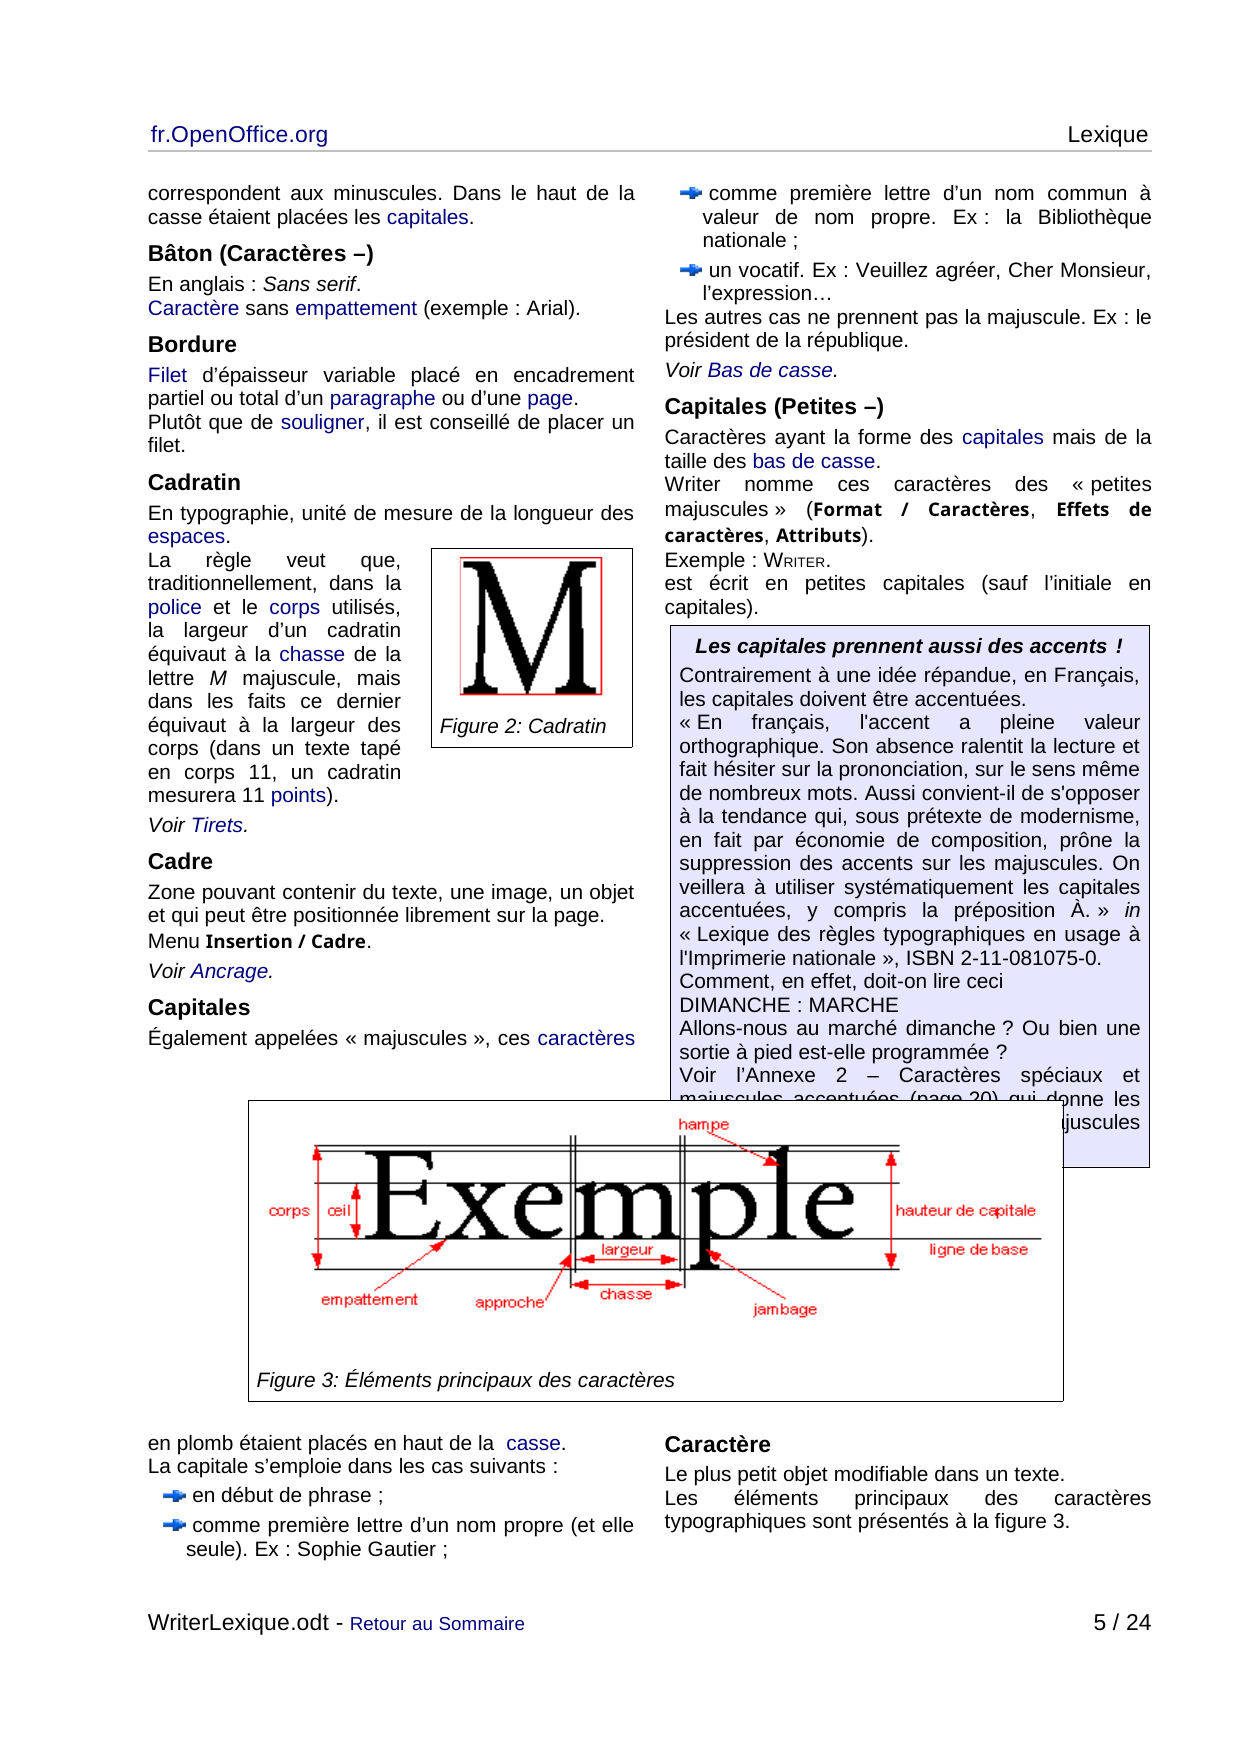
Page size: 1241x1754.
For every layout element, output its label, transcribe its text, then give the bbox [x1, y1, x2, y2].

list comme première lettre d’un nom propre (et elle seule). Ex : Sophie Gautier ; [162, 1513, 635, 1561]
picture [163, 1490, 186, 1502]
text Les éléments principaux des caractères typographiques sont présentés à la figure 3. [664, 1486, 1152, 1533]
list un vocatif. Ex : Veuillez agréer, Cher Monsieur, l’expression… [679, 258, 1152, 305]
text Menu Insertion / Cadre. [148, 927, 635, 953]
text Caractère [664, 631, 1152, 1457]
text Cadratin [148, 469, 635, 495]
text Cadre [148, 848, 635, 874]
text correspondent aux minuscules. Dans le haut de la casse étaient placées les capitales. [148, 182, 635, 229]
text Figure 3: Éléments principaux des caractères [256, 1369, 1054, 1392]
text Plutôt que de souligner, il est conseillé de placer un filet. [148, 410, 635, 457]
text Voir Ancrage. [148, 959, 635, 983]
text Writer nomme ces caractères des « petites majuscules » (Format / Caractères, Effets de caractères, Attributs). [664, 473, 1152, 548]
list en début de phrase ; [162, 1484, 635, 1507]
picture [680, 187, 702, 199]
text Les autres cas ne prennent pas la majuscule. Ex : le président de la république. [664, 305, 1152, 352]
text En anglais : Sans serif. [148, 272, 635, 296]
text « En français, l'accent a pleine valeur orthographi­que. Son absence ralentit la lecture et fait hésiter sur la prononciation, sur le sens même de nombreux mots. Aussi convient-il de s'opposer à la tendance qui, sous prétexte de modernisme, en fait par économie de composition, prône la suppression des accents sur les majuscules. On veillera à utiliser systématiquement les capitales accentuées, y compris la préposition À. » in « Lexique des règles typographiques en usage à l'Imprimerie nationale », ISBN 2-11-081075-0. [679, 711, 1141, 969]
text Contrairement à une idée répandue, en Français, les capitales doivent être accentuées. [679, 663, 1141, 711]
text La capitale s’emploie dans les cas suivants : [148, 1454, 635, 1478]
text Également appelées « majuscules », ces carac­tères en plomb étaient placés en haut de la casse. [148, 1027, 635, 1454]
text Voir l’Annexe 2 – Caractères spéciaux et majuscules accentuées (page 20) qui donne les codes clavier des principales majuscules accentuées. [679, 1064, 1141, 1158]
text Filet d’épaisseur variable placé en encadrement partiel ou total d’un paragraphe ou d’une page. [148, 363, 635, 410]
text Allons-nous au marché dimanche ? Ou bien une sortie à pied est-elle programmée ? [679, 1017, 1141, 1064]
text Comment, en effet, doit-on lire ceci DIMANCHE : MARCHE [679, 969, 1141, 1017]
text Caractère sans empattement (exemple : Arial). [148, 296, 635, 319]
picture [163, 1519, 186, 1531]
text Bâton (Caractères –) [148, 240, 635, 266]
text En typographie, unité de mesure de la longueur des espaces. [148, 501, 635, 548]
text Le plus petit objet modifiable dans un texte. [664, 1463, 1152, 1486]
text Caractères ayant la forme des capitales mais de la taille des bas de casse. [664, 426, 1152, 473]
text Zone pouvant contenir du texte, une image, un objet et qui peut être positionnée librement sur la page. [148, 880, 635, 927]
list comme première lettre d’un nom commun à valeur de nom propre. Ex : la Bibliothèque nationale ; [679, 182, 1152, 252]
text Bordure [148, 331, 635, 357]
text Voir Tirets. [148, 813, 635, 837]
text Les capitales prennent aussi des accents ! [679, 634, 1141, 658]
text Exemple : Writer. [664, 548, 1152, 572]
picture [680, 264, 702, 276]
text est écrit en petites capitales (sauf l’initiale en capitales). [664, 572, 1152, 619]
text La règle veut que, tradition­nellement, dans la police et le corps utilisés, la largeur d’un cadratin équivaut à la chasse de la lettre M majuscule, mais dans les faits ce dernier équivaut à la largeur des corps (dans un texte tapé en corps 11, un cadratin mesurera 11 points). [148, 548, 635, 807]
picture [256, 1109, 1054, 1369]
picture [459, 557, 604, 697]
text Voir Bas de casse. [664, 358, 1152, 382]
text Figure 2: Cadratin [439, 557, 623, 738]
text Capitales (Petites –) [664, 393, 1152, 419]
text Capitales [148, 995, 635, 1021]
